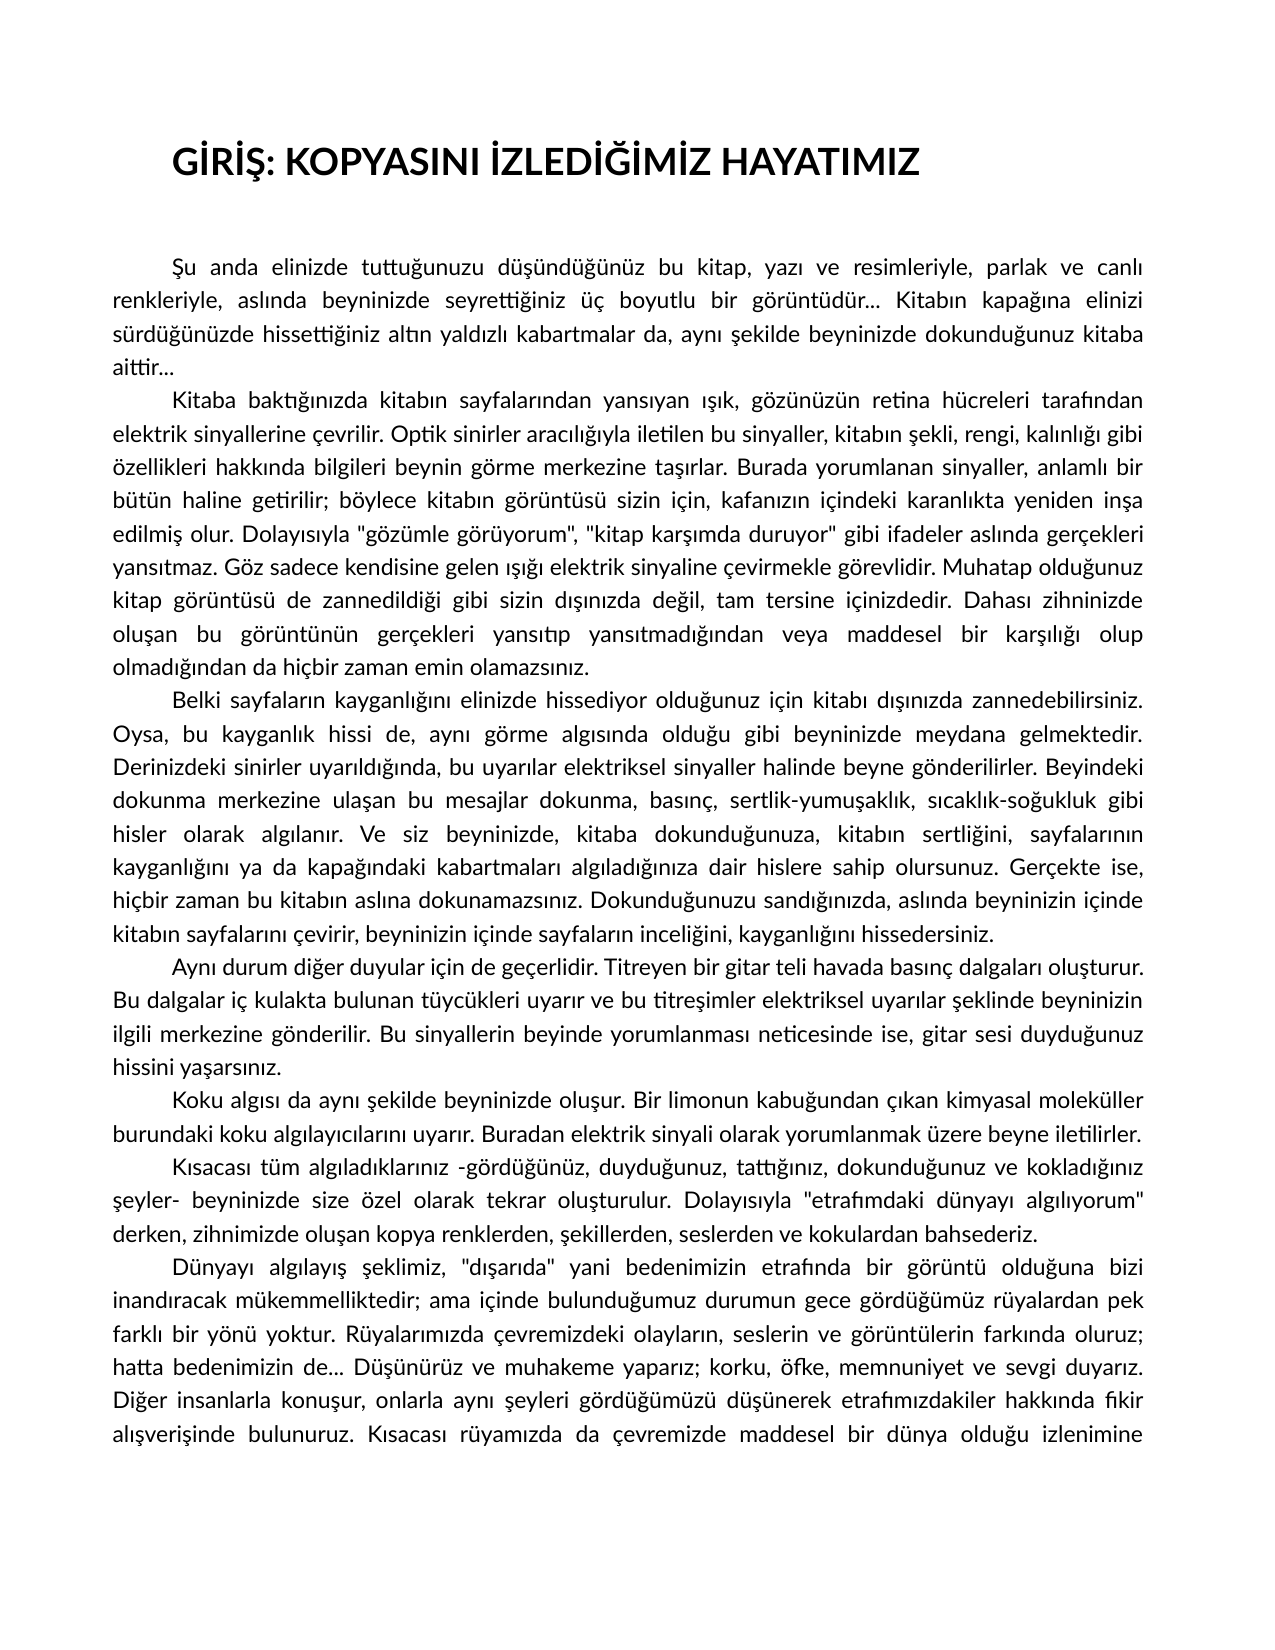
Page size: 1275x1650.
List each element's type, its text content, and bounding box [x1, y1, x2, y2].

text Aynı durum diğer duyular için de geçerlidir. Titreyen bir gitar teli havada basınç dalgaları oluşturur. Bu dalgalar iç kulakta bulunan tüycükleri uyarır ve bu titreşimler elektriksel uyarılar şeklinde beyninizin ilgili merkezine gönderilir. Bu sinyallerin beyinde yorumlanması neticesinde ise, gitar sesi duyduğunuz hissini yaşarsınız. [112, 949, 1145, 1082]
text Kısacası tüm algıladıklarınız -gördüğünüz, duyduğunuz, tattığınız, dokunduğunuz ve kokladığınız şeyler- beyninizde size özel olarak tekrar oluşturulur. Dolayısıyla "etrafımdaki dünyayı algılıyorum" derken, zihnimizde oluşan kopya renklerden, şekillerden, seslerden ve kokulardan bahsederiz. [112, 1149, 1145, 1249]
text GİRİŞ: KOPYASINI İZLEDİĞİMİZ HAYATIMIZ [252, 148, 1145, 182]
text GİRİŞ: KOPYASINI İZLEDİĞİMİZ HAYATIMIZ [112, 148, 259, 182]
text Belki sayfaların kayganlığını elinizde hissediyor olduğunuz için kitabı dışınızda zannedebilirsiniz. Oysa, bu kayganlık hissi de, aynı görme algısında olduğu gibi beyninizde meydana gelmektedir. Derinizdeki sinirler uyarıldığında, bu uyarılar elektriksel sinyaller halinde beyne gönderilirler. Beyindeki dokunma merkezine ulaşan bu mesajlar dokunma, basınç, sertlik-yumuşaklık, sıcaklık-soğukluk gibi hisler olarak algılanır. Ve siz beyninizde, kitaba dokunduğunuza, kitabın sertliğini, sayfalarının kayganlığını ya da kapağındaki kabartmaları algıladığınıza dair hislere sahip olursunuz. Gerçekte ise, hiçbir zaman bu kitabın aslına dokunamazsınız. Dokunduğunuzu sandığınızda, aslında beyninizin içinde kitabın sayfalarını çevirir, beyninizin içinde sayfaların inceliğini, kayganlığını hissedersiniz. [112, 682, 1145, 949]
text Dünyayı algılayış şeklimiz, "dışarıda" yani bedenimizin etrafında bir görüntü olduğuna bizi inandıracak mükemmelliktedir; ama içinde bulunduğumuz durumun gece gördüğümüz rüyalardan pek farklı bir yönü yoktur. Rüyalarımızda çevremizdeki olayların, seslerin ve görüntülerin farkında oluruz; hatta bedenimizin de... Düşünürüz ve muhakeme yaparız; korku, öfke, memnuniyet ve sevgi duyarız. Diğer insanlarla konuşur, onlarla aynı şeyleri gördüğümüzü düşünerek etrafımızdakiler hakkında fikir alışverişinde bulunuruz. Kısacası rüyamızda da çevremizde maddesel bir dünya olduğu izlenimine [112, 1249, 1145, 1449]
text Kitaba baktığınızda kitabın sayfalarından yansıyan ışık, gözünüzün retina hücreleri tarafından elektrik sinyallerine çevrilir. Optik sinirler aracılığıyla iletilen bu sinyaller, kitabın şekli, rengi, kalınlığı gibi özellikleri hakkında bilgileri beynin görme merkezine taşırlar. Burada yorumlanan sinyaller, anlamlı bir bütün haline getirilir; böylece kitabın görüntüsü sizin için, kafanızın içindeki karanlıkta yeniden inşa edilmiş olur. Dolayısıyla "gözümle görüyorum", "kitap karşımda duruyor" gibi ifadeler aslında gerçekleri yansıtmaz. Göz sadece kendisine gelen ışığı elektrik sinyaline çevirmekle görevlidir. Muhatap olduğunuz kitap görüntüsü de zannedildiği gibi sizin dışınızda değil, tam tersine içinizdedir. Dahası zihninizde oluşan bu görüntünün gerçekleri yansıtıp yansıtmadığından veya maddesel bir karşılığı olup olmadığından da hiçbir zaman emin olamazsınız. [112, 382, 1145, 682]
text Koku algısı da aynı şekilde beyninizde oluşur. Bir limonun kabuğundan çıkan kimyasal moleküller burundaki koku algılayıcılarını uyarır. Buradan elektrik sinyali olarak yorumlanmak üzere beyne iletilirler. [112, 1082, 1145, 1149]
text Şu anda elinizde tuttuğunuzu düşündüğünüz bu kitap, yazı ve resimleriyle, parlak ve canlı renkleriyle, aslında beyninizde seyrettiğiniz üç boyutlu bir görüntüdür... Kitabın kapağına elinizi sürdüğünüzde hissettiğiniz altın yaldızlı kabartmalar da, aynı şekilde beyninizde dokunduğunuz kitaba aittir... [112, 249, 1145, 382]
